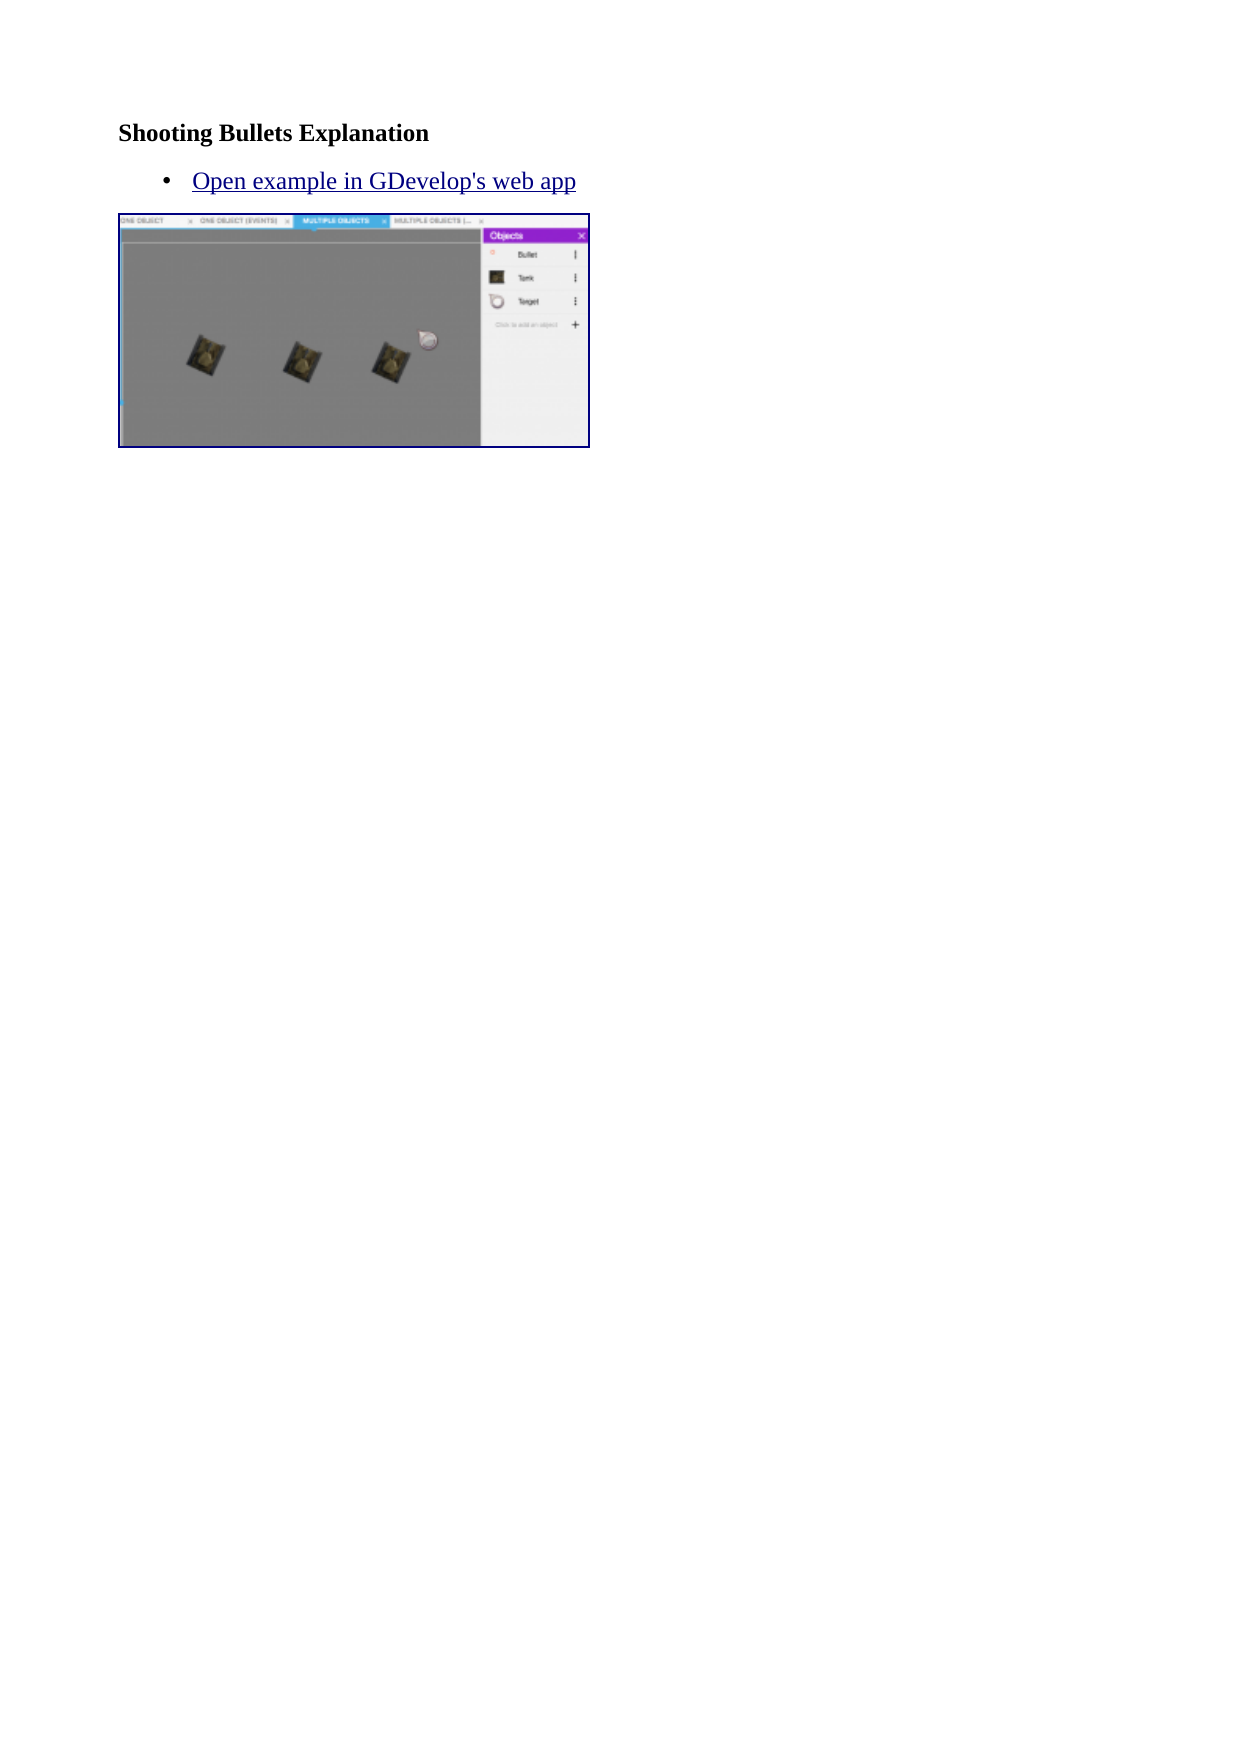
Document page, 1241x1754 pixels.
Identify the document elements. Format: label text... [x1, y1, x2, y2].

picture [120, 215, 588, 446]
text Shooting Bullets Explanation [118, 118, 1122, 147]
list Open example in GDevelop's web app [162, 166, 1122, 194]
